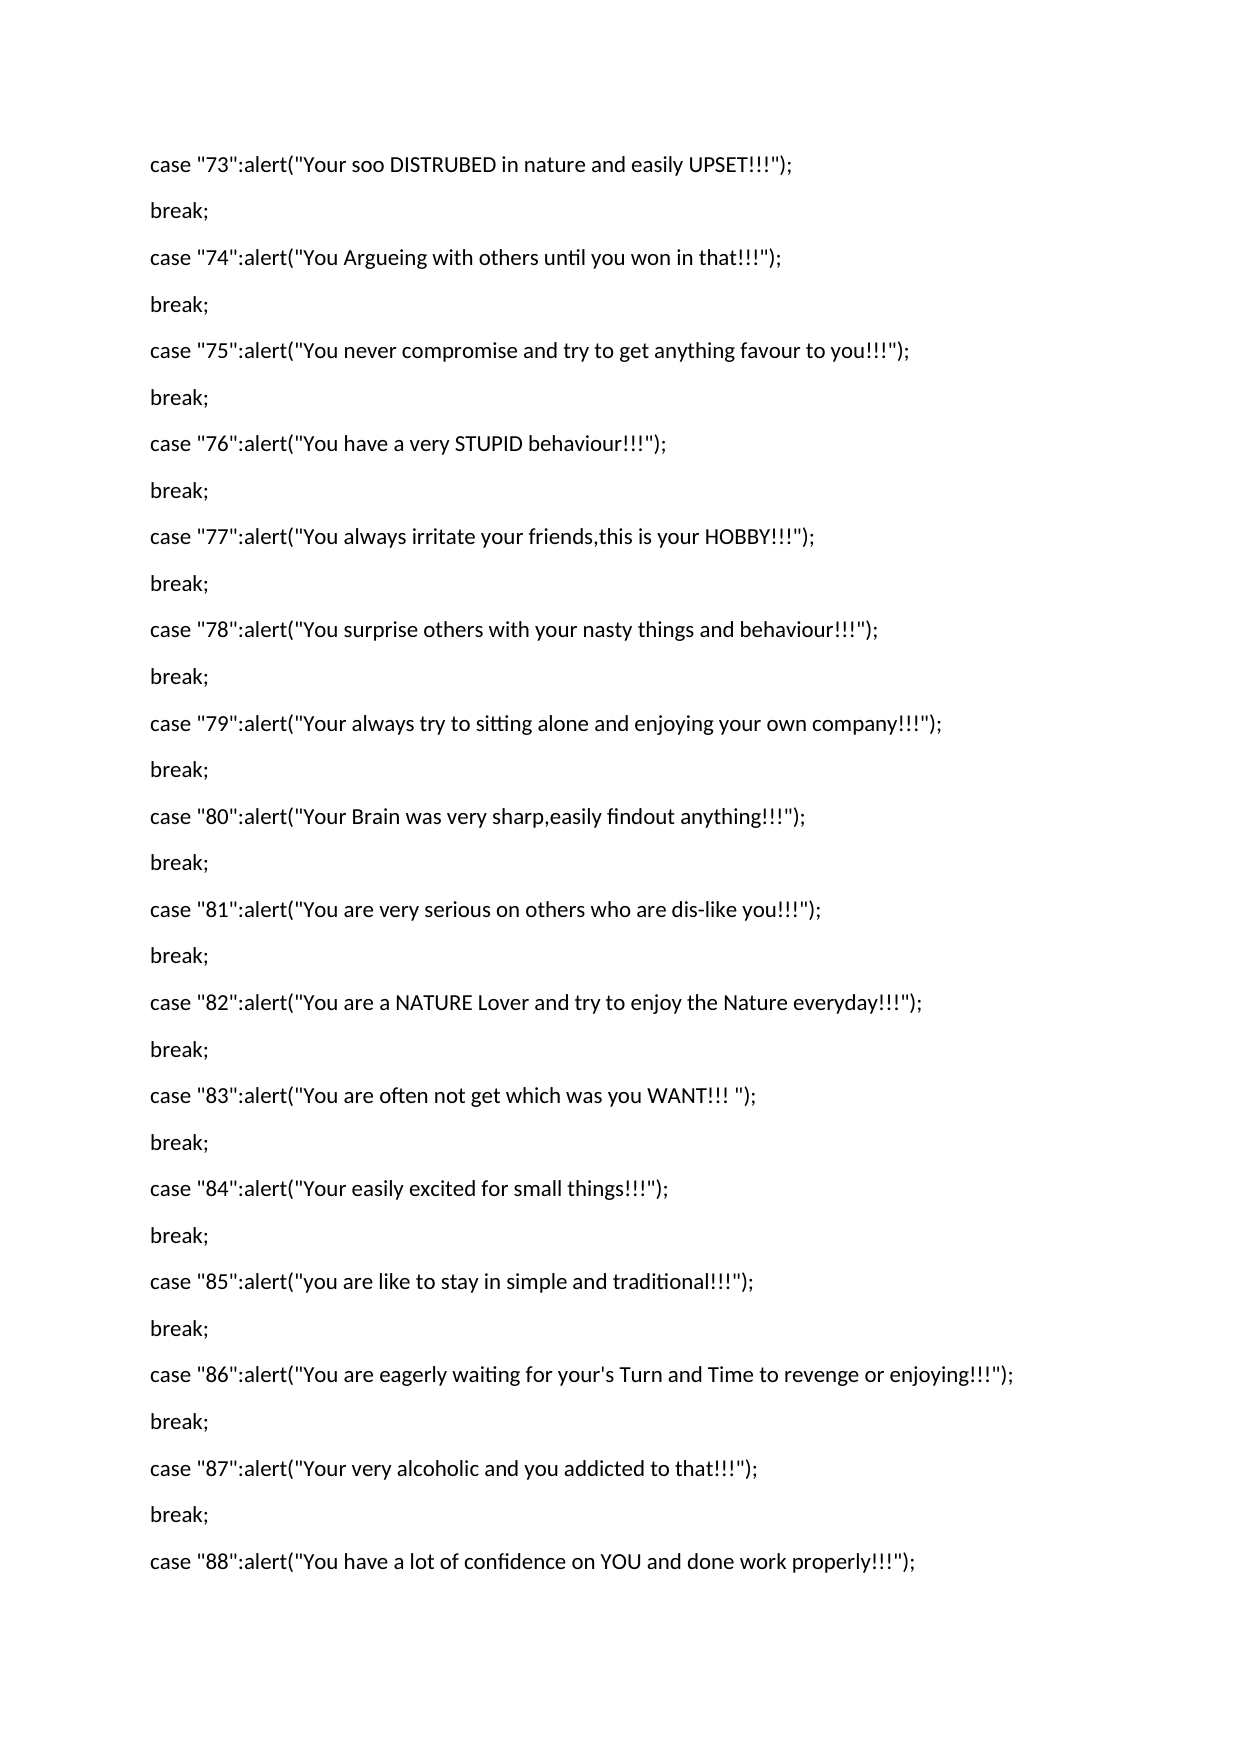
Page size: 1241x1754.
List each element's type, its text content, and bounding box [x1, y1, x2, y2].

text break; [150, 1035, 1090, 1063]
text case "83":alert("You are often not get which was you WANT!!! "); [150, 1081, 1090, 1109]
text break; [150, 383, 1090, 411]
text case "84":alert("Your easily excited for small things!!!"); [150, 1174, 1090, 1202]
text case "75":alert("You never compromise and try to get anything favour to you!!!"); [150, 336, 1090, 364]
text case "73":alert("Your soo DISTRUBED in nature and easily UPSET!!!"); [150, 150, 1090, 178]
text case "81":alert("You are very serious on others who are dis-like you!!!"); [150, 895, 1090, 923]
text case "85":alert("you are like to stay in simple and traditional!!!"); [150, 1267, 1090, 1296]
text case "86":alert("You are eagerly waiting for your's Turn and Time to revenge or enjoying!!!"); [150, 1361, 1090, 1389]
text break; [150, 1500, 1090, 1528]
text case "80":alert("Your Brain was very sharp,easily findout anything!!!"); [150, 802, 1090, 830]
text case "76":alert("You have a very STUPID behaviour!!!"); [150, 429, 1090, 457]
text break; [150, 942, 1090, 969]
text case "77":alert("You always irritate your friends,this is your HOBBY!!!"); [150, 522, 1090, 551]
text case "88":alert("You have a lot of confidence on YOU and done work properly!!!"); [150, 1547, 1090, 1575]
text break; [150, 755, 1090, 783]
text case "87":alert("Your very alcoholic and you addicted to that!!!"); [150, 1454, 1090, 1482]
text break; [150, 1128, 1090, 1156]
text break; [150, 476, 1090, 504]
text case "79":alert("Your always try to sitting alone and enjoying your own company!!!"); [150, 709, 1090, 737]
text case "74":alert("You Argueing with others until you won in that!!!"); [150, 243, 1090, 271]
text case "82":alert("You are a NATURE Lover and try to enjoy the Nature everyday!!!"); [150, 988, 1090, 1016]
text case "78":alert("You surprise others with your nasty things and behaviour!!!"); [150, 616, 1090, 644]
text break; [150, 1221, 1090, 1249]
text break; [150, 1314, 1090, 1342]
text break; [150, 662, 1090, 690]
text break; [150, 197, 1090, 224]
text break; [150, 1407, 1090, 1435]
text break; [150, 569, 1090, 597]
text break; [150, 290, 1090, 318]
text break; [150, 848, 1090, 876]
